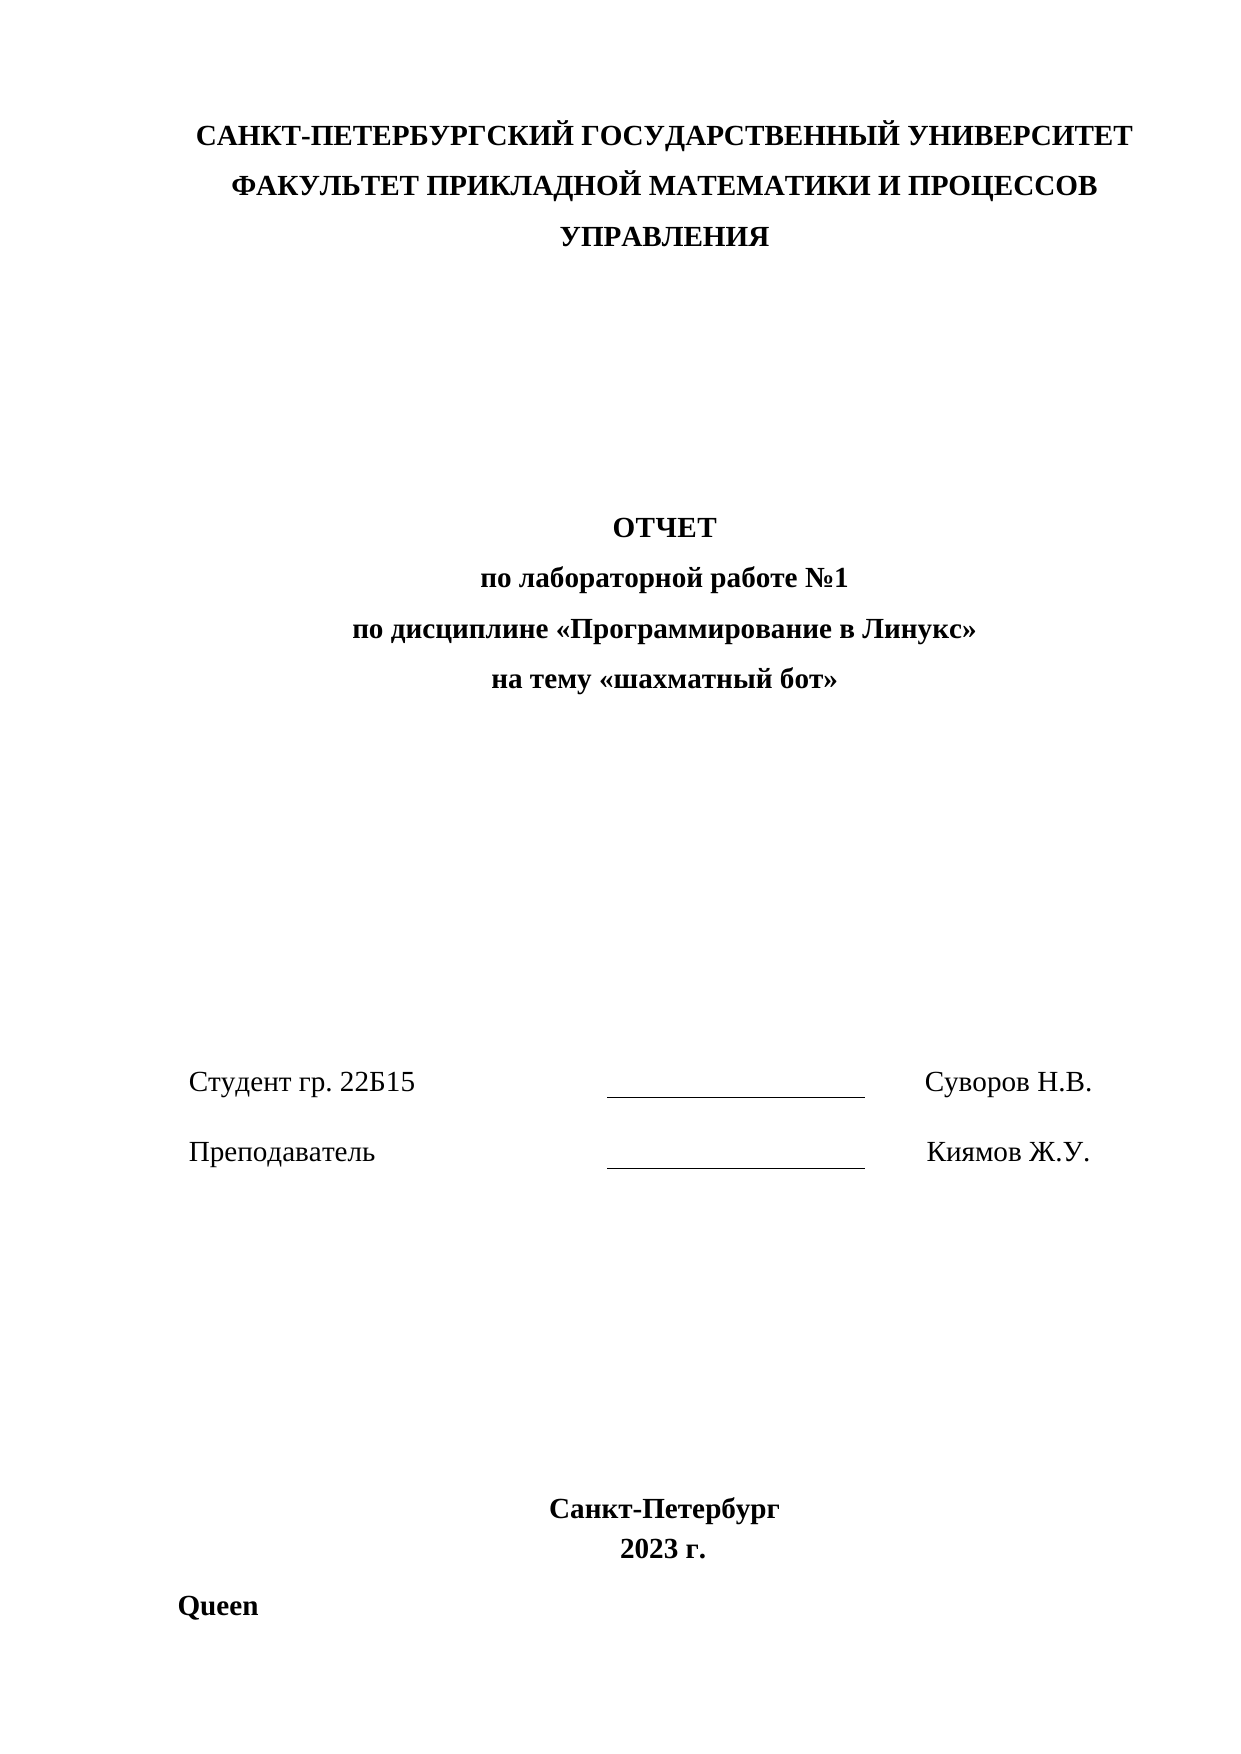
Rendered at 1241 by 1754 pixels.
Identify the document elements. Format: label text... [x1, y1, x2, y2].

text по дисциплине «Программирование в Линукс» [177, 611, 1152, 644]
text отчет [177, 510, 1152, 544]
text по лабораторной работе №1 [177, 561, 1152, 594]
table_header [607, 1033, 865, 1097]
text 2023 г. [605, 1531, 1152, 1564]
text Санкт-Петербургский государственный УНИВЕРСИТЕТ [177, 118, 1152, 152]
table_cell [607, 1098, 865, 1168]
text Факультет прикладной математики и процессов управления [177, 168, 1152, 252]
table_cell Киямов Ж.У. [865, 1097, 1152, 1168]
text Queen [177, 1588, 1152, 1621]
text на тему «шахматный бот» [177, 661, 1152, 695]
table_header Студент гр. 22Б15 [177, 1033, 607, 1097]
table_cell Преподаватель [177, 1097, 607, 1168]
table_header Суворов Н.В. [865, 1033, 1152, 1097]
text Санкт-Петербург [177, 1491, 1152, 1524]
